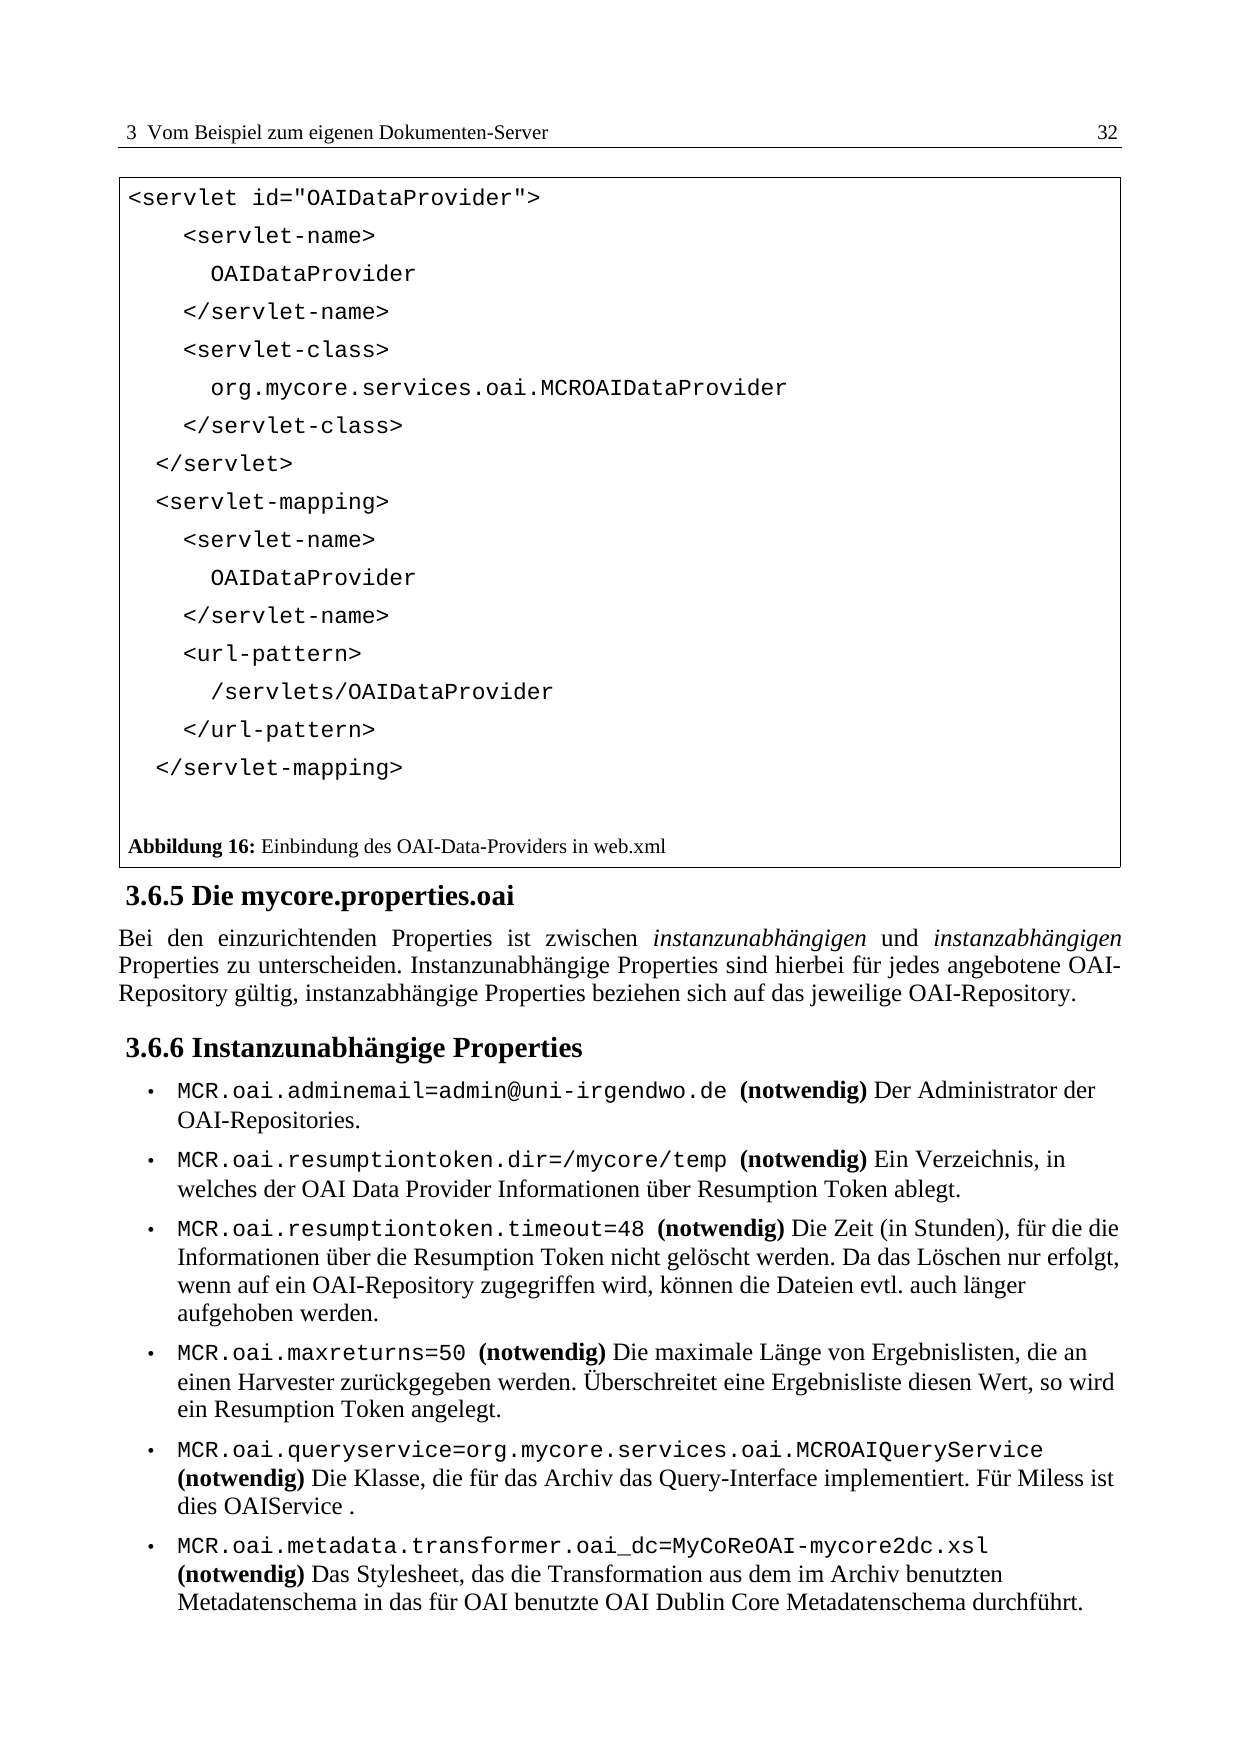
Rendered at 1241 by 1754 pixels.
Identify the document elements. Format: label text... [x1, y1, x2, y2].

text </servlet-name> [128, 300, 1111, 326]
text <servlet-class> [128, 338, 1111, 364]
list MCR.oai.queryservice=org.mycore.services.oai.MCROAIQueryService (notwendig) Die Klasse, die für das Archiv das Query-Interface implementiert. Für Miless ist dies OAIService . [118, 1435, 1122, 1519]
text org.mycore.services.oai.MCROAIDataProvider [128, 376, 1111, 402]
list MCR.oai.metadata.transformer.oai_dc=MyCoReOAI-mycore2dc.xsl (notwendig) Das Stylesheet, das die Transformation aus dem im Archiv benutzten Metadatenschema in das für OAI benutzte OAI Dublin Core Metadatenschema durchführt. [118, 1531, 1122, 1616]
text Bei den einzurichtenden Properties ist zwischen instanzunabhängigen und instanzabhängigen Properties zu unterscheiden. Instanzunabhängige Properties sind hierbei für jedes angebotene OAI-Repository gültig, instanzabhängige Properties beziehen sich auf das jeweilige OAI-Repository. [118, 924, 1122, 1007]
list MCR.oai.adminemail=admin@uni-irgendwo.de (notwendig) Der Administrator der OAI-Repositories. [118, 1077, 1122, 1134]
text <url-pattern> [128, 642, 1111, 668]
text /servlets/OAIDataProvider [128, 680, 1111, 707]
text </servlet-name> [128, 604, 1111, 631]
text </servlet-mapping> [128, 756, 1111, 783]
subtitle Die mycore.properties.oai [118, 177, 1122, 911]
list MCR.oai.maxreturns=50 (notwendig) Die maximale Länge von Ergebnislisten, die an einen Harvester zurückgegeben werden. Überschreitet eine Ergebnisliste diesen Wert, so wird ein Resumption Token angelegt. [118, 1338, 1122, 1423]
text OAIDataProvider [128, 566, 1111, 592]
subtitle Instanzunabhängige Properties [118, 1032, 1122, 1064]
text <servlet id="OAIDataProvider"> [128, 186, 1111, 212]
text <servlet-mapping> [128, 490, 1111, 516]
text </servlet> [128, 452, 1111, 478]
text Abbildung 16: Einbindung des OAI-Data-Providers in web.xml [128, 835, 1111, 858]
list MCR.oai.resumptiontoken.dir=/mycore/temp (notwendig) Ein Verzeichnis, in welches der OAI Data Provider Informationen über Resumption Token ablegt. [118, 1145, 1122, 1202]
text </url-pattern> [128, 718, 1111, 744]
text </servlet-class> [128, 414, 1111, 440]
text <servlet-name> [128, 528, 1111, 554]
text <servlet-name> [128, 224, 1111, 250]
text OAIDataProvider [128, 262, 1111, 288]
list MCR.oai.resumptiontoken.timeout=48 (notwendig) Die Zeit (in Stunden), für die die Informationen über die Resumption Token nicht gelöscht werden. Da das Löschen nur erfolgt, wenn auf ein OAI-Repository zugegriffen wird, können die Dateien evtl. auch länger aufgehoben werden. [118, 1214, 1122, 1327]
